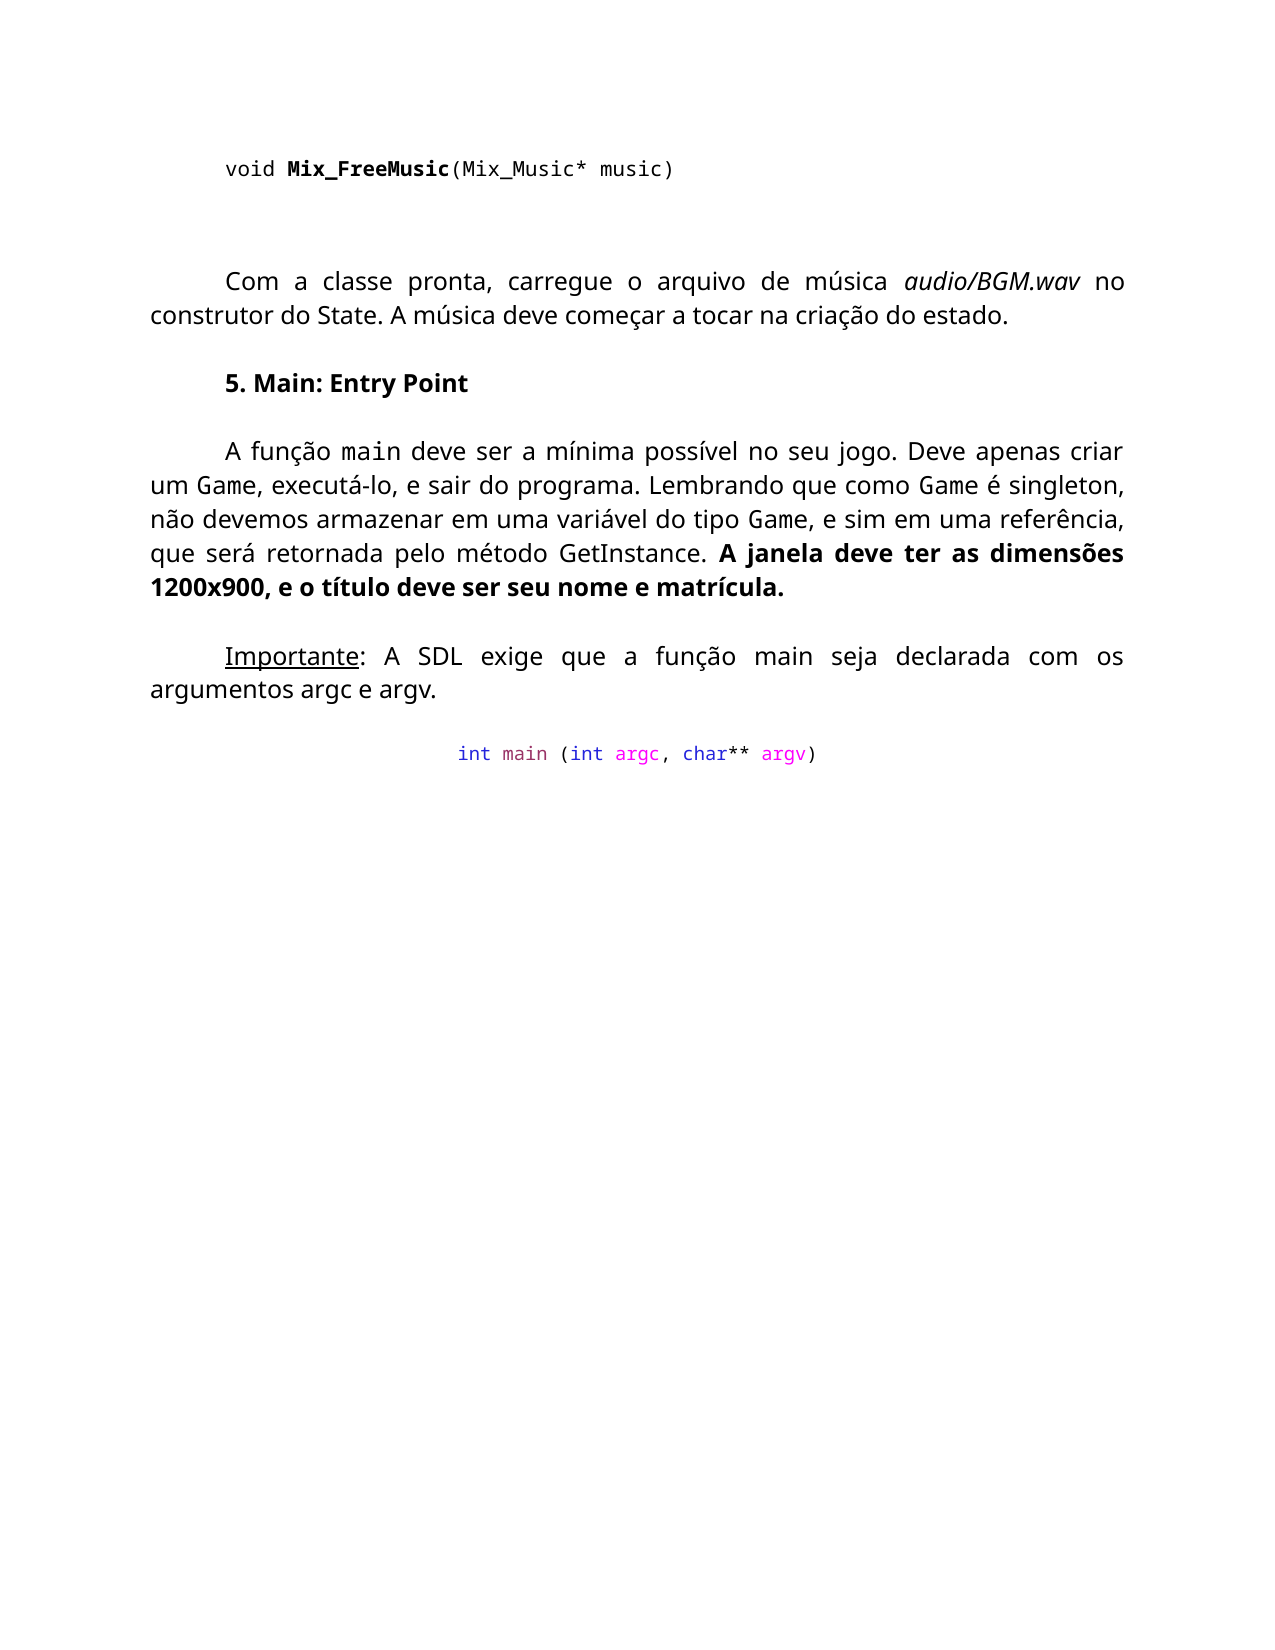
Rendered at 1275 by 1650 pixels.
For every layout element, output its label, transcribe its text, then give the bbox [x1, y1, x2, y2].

text A função main deve ser a mínima possível no seu jogo. Deve apenas criar um Game, executá-lo, e sair do programa. Lembrando que como Game é singleton, não devemos armazenar em uma variável do tipo Game, e sim em uma referência, que será retornada pelo método GetInstance. A janela deve ter as dimensões 1200x900, e o título deve ser seu nome e matrícula. [150, 434, 1125, 604]
text Com a classe pronta, carregue o arquivo de música audio/BGM.wav no construtor do State. A música deve começar a tocar na criação do estado. [150, 263, 1125, 332]
text Importante: A SDL exige que a função main seja declarada com os argumentos argc e argv. [150, 638, 1125, 706]
text 5. Main: Entry Point [150, 366, 1125, 400]
text int main (int argc, char** argv) [150, 740, 1125, 766]
text void Mix_FreeMusic(Mix_Music* music) [150, 150, 1125, 184]
